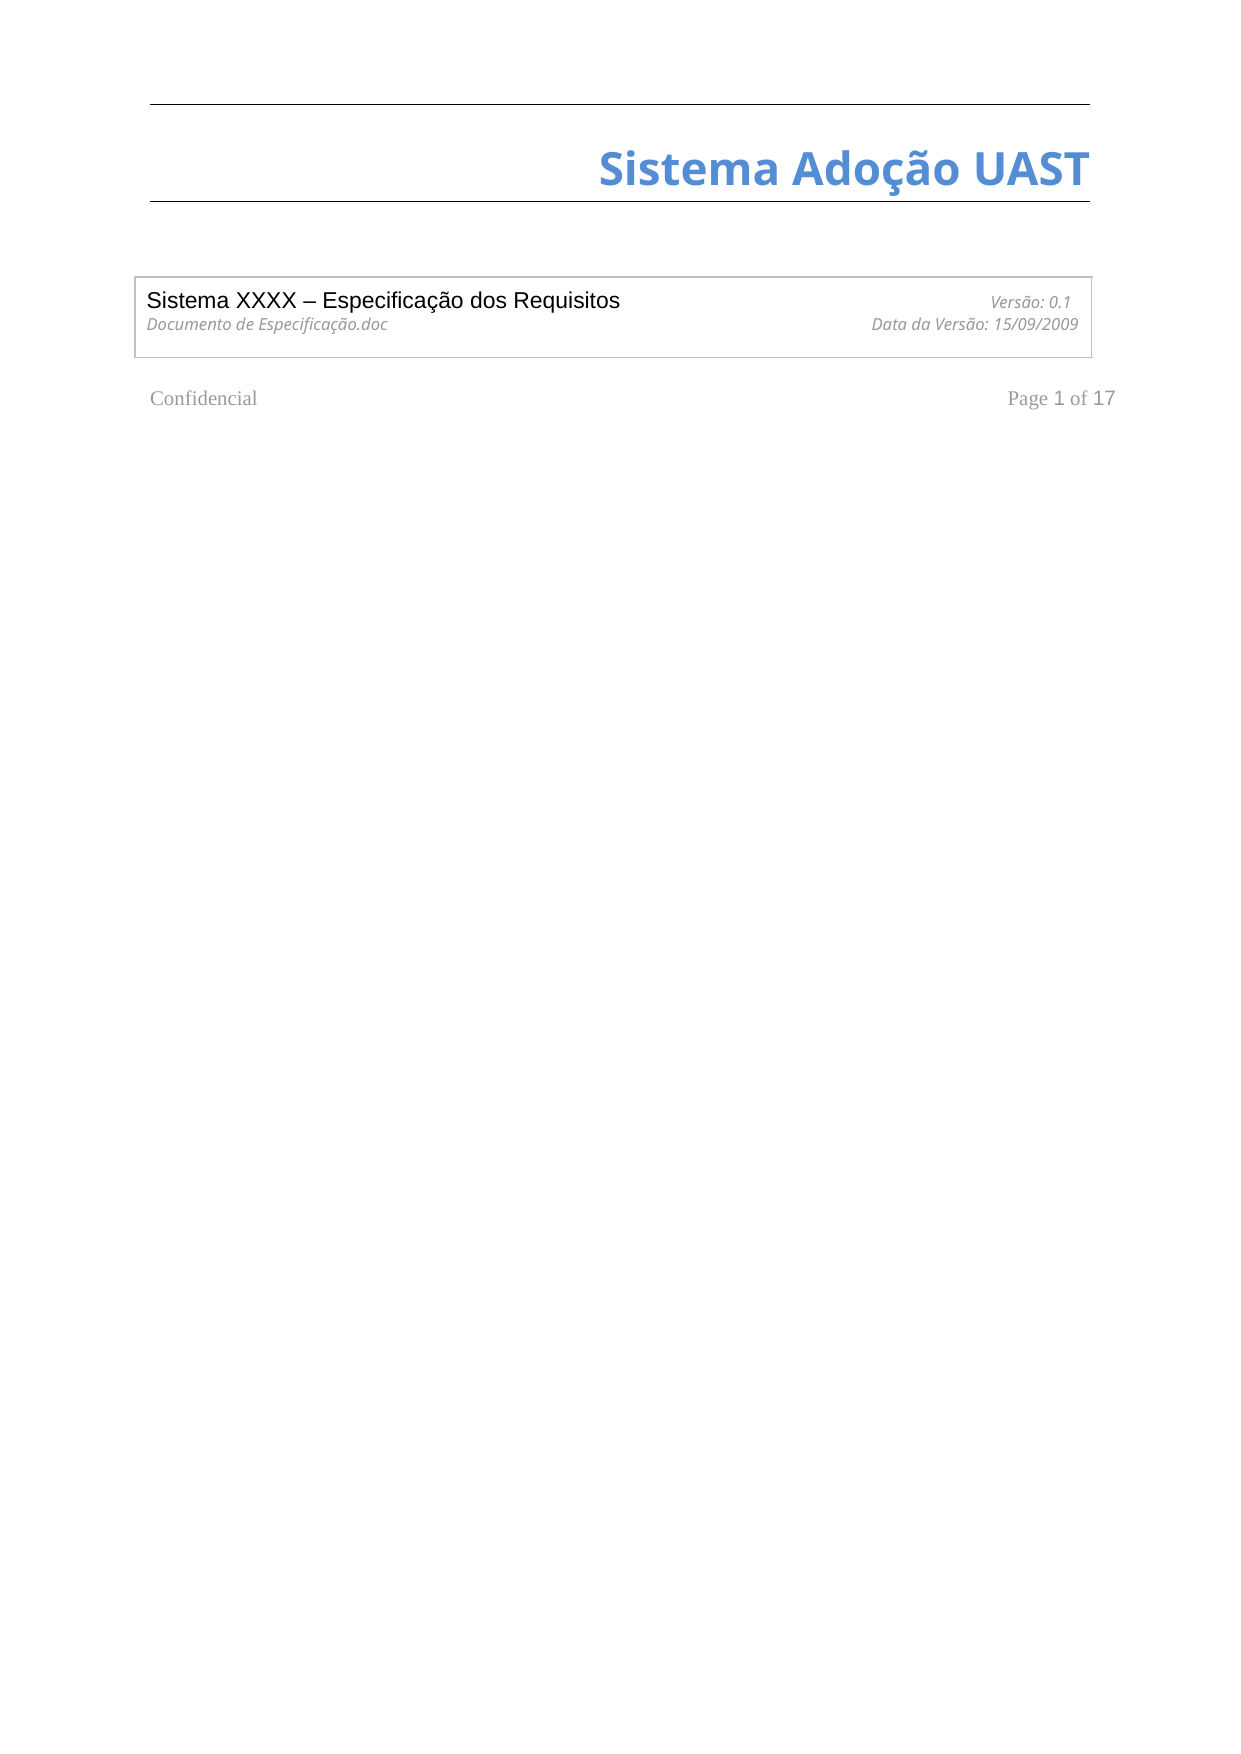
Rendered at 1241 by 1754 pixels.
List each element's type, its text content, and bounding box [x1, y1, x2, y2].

table_header Confidencial [139, 385, 468, 409]
table_header Versão: 0.1 [800, 278, 1091, 313]
table_header [468, 385, 797, 409]
table_cell Data da Versão: 15/09/2009 [800, 313, 1091, 357]
table_cell Documento de Especificação.doc [136, 313, 799, 357]
table_header Sistema XXXX – Especificação dos Requisitos [136, 278, 799, 313]
table_header Page 1 of 16 [798, 385, 1127, 409]
